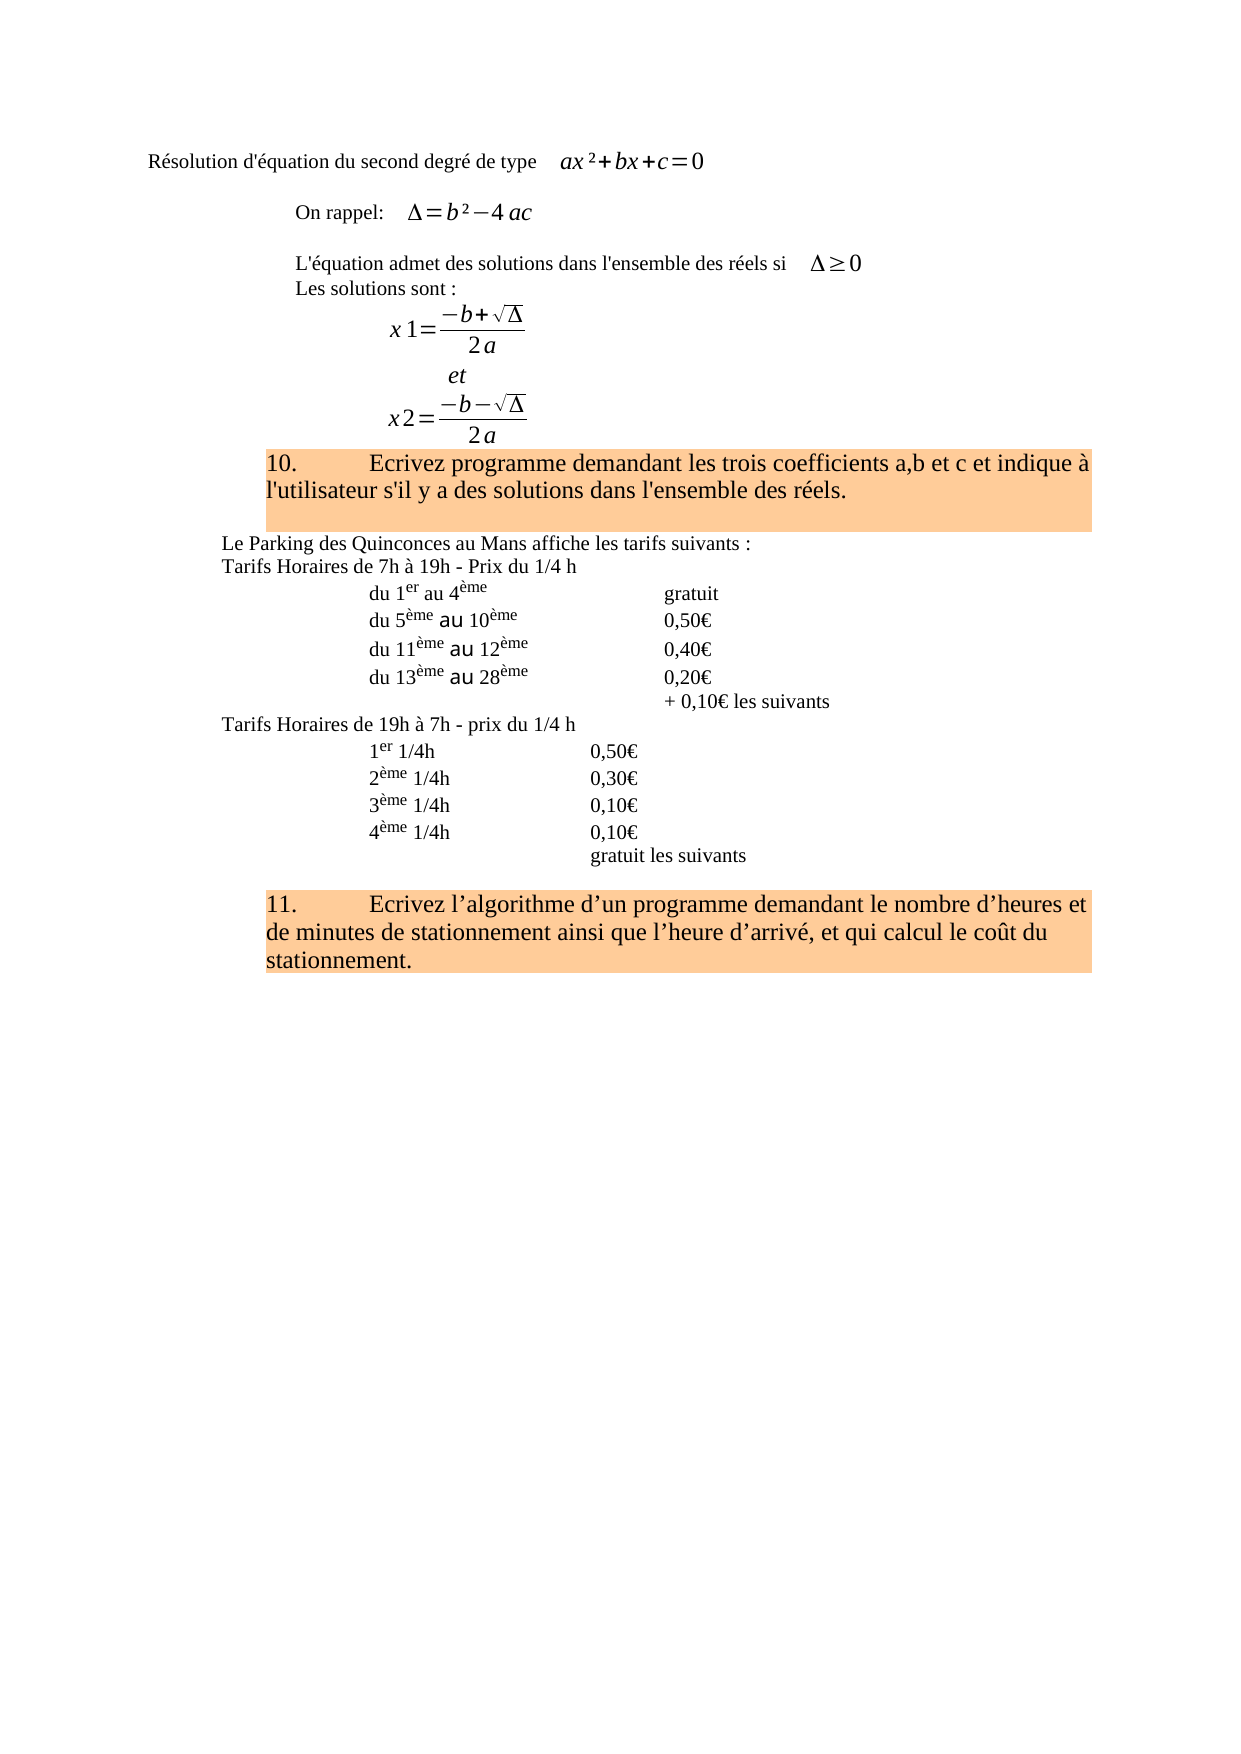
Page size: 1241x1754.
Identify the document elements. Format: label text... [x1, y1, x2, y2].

text Tarifs Horaires de 7h à 19h - Prix du 1/4 h [148, 555, 1092, 578]
text Le Parking des Quinconces au Mans affiche les tarifs suivants : [148, 532, 1092, 555]
text L'équation admet des solutions dans l'ensemble des réels si [148, 249, 1092, 277]
text du 1er au 4ème gratuit du 5ème au 10ème 0,50€ du 11ème au 12ème 0,40€ du 13ème au 28ème 0,20€ + 0,10€ les suivants [148, 578, 1092, 713]
list Ecrivez l’algorithme d’un programme demandant le nombre d’heures et de minutes de stationnement ainsi que l’heure d’arrivé, et qui calcul le coût du stationnement. [266, 890, 1092, 973]
text Tarifs Horaires de 19h à 7h - prix du 1/4 h [148, 713, 1092, 736]
list Ecrivez programme demandant les trois coefficients a,b et c et indique à l'utilisateur s'il y a des solutions dans l'ensemble des réels. [266, 449, 1092, 532]
text Les solutions sont : [148, 277, 1092, 300]
text On rappel: [148, 198, 1092, 226]
text Résolution d'équation du second degré de type [148, 148, 1092, 175]
text 1er 1/4h 0,50€ 2ème 1/4h 0,30€ 3ème 1/4h 0,10€ 4ème 1/4h 0,10€ gratuit les suivants [148, 736, 1092, 867]
